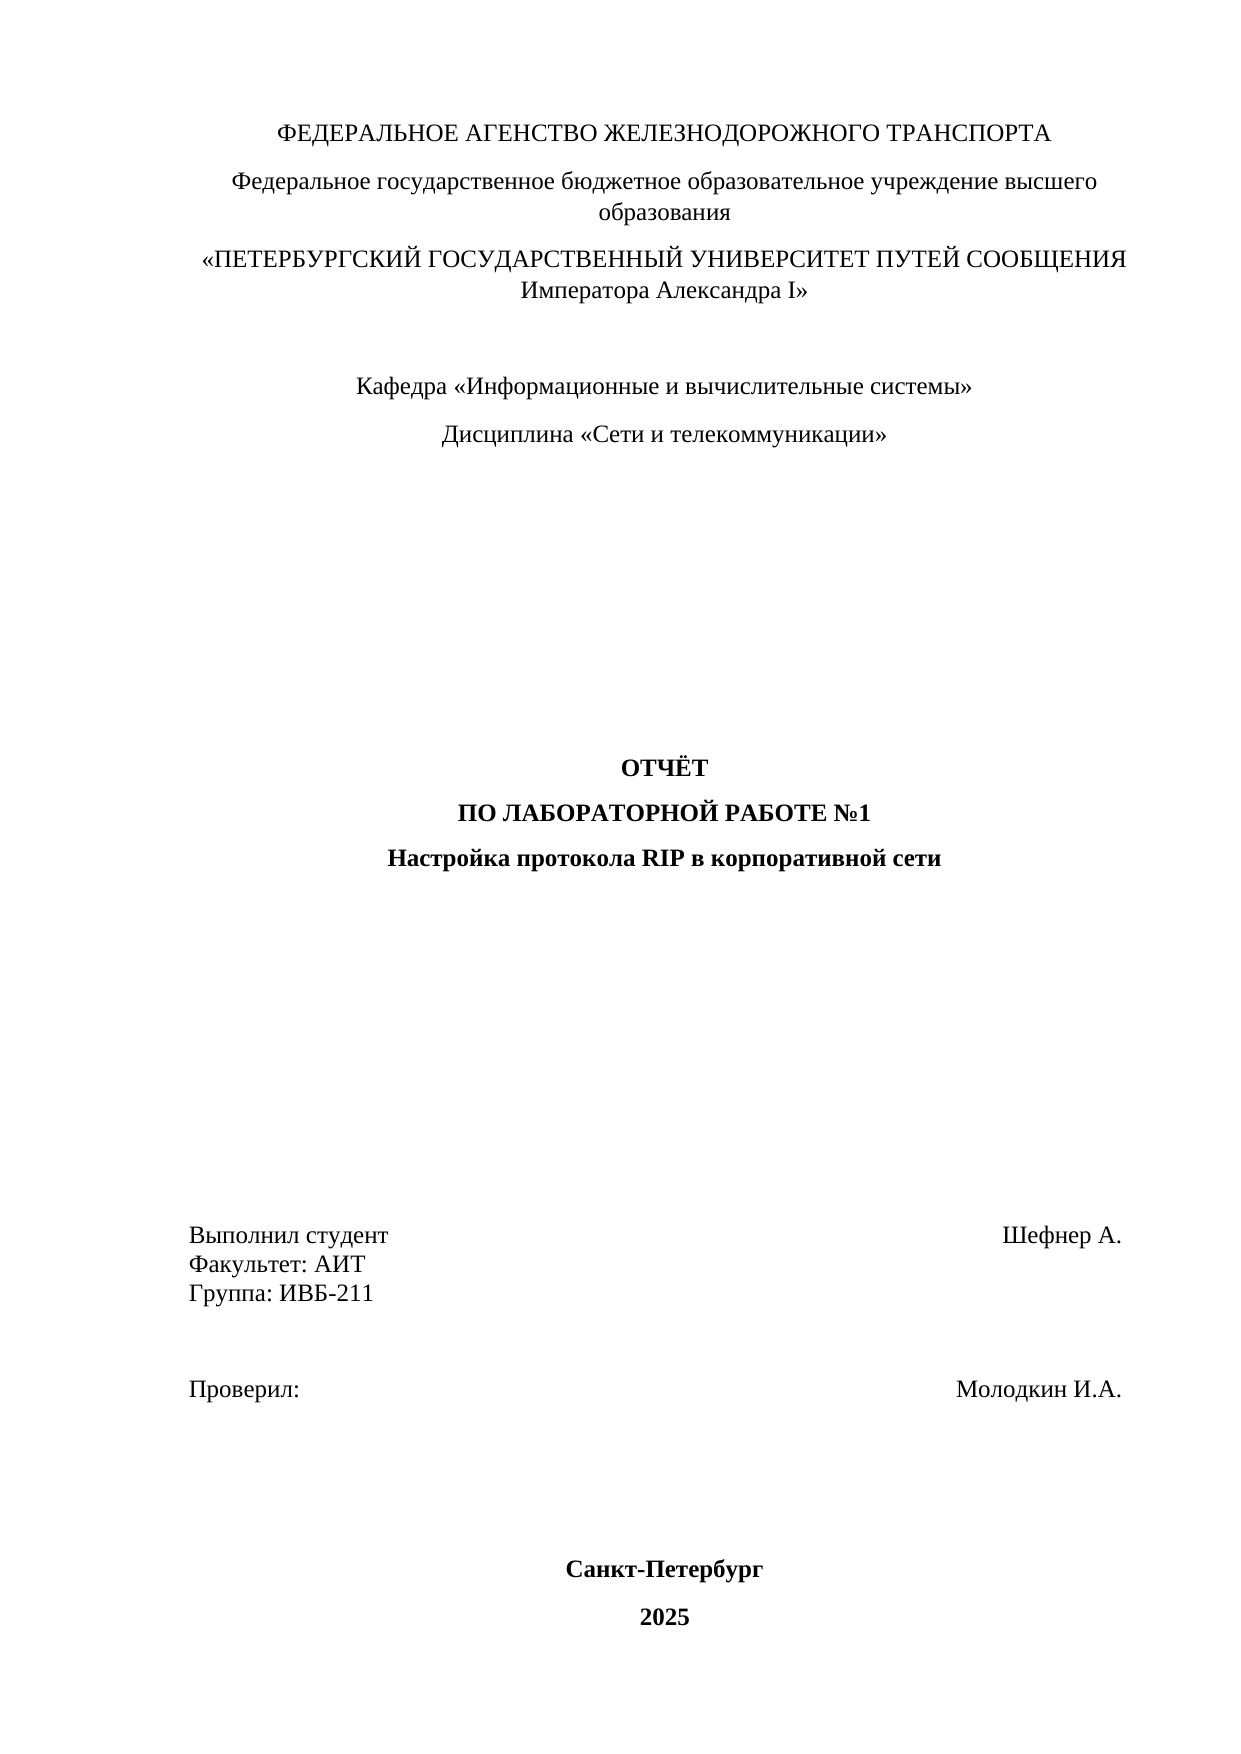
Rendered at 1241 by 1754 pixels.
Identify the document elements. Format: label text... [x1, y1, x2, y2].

text ПО ЛАБОРАТОРНОЙ РАБОТЕ №1 [177, 798, 1152, 827]
text Дисциплина «Сети и телекоммуникации» [177, 419, 1152, 447]
text ФЕДЕРАЛЬНОЕ АГЕНСТВО ЖЕЛЕЗНОДОРОЖНОГО ТРАНСПОРТА [177, 118, 1152, 147]
text Кафедра «Информационные и вычислительные системы» [177, 371, 1152, 400]
text 2025 [177, 1602, 1152, 1631]
table_cell Молодкин И.А. [655, 1374, 1133, 1411]
table_header Выполнил студент Факультет: АИТ Группа: ИВБ-211 [177, 1221, 655, 1374]
table_cell Проверил: [177, 1374, 655, 1411]
table_header Шефнер А. [655, 1221, 1133, 1374]
text «ПЕТЕРБУРГСКИЙ ГОСУДАРСТВЕННЫЙ УНИВЕРСИТЕТ ПУТЕЙ СООБЩЕНИЯ Императора Александра I» [177, 244, 1152, 304]
text Настройка протокола RIP в корпоративной сети [177, 843, 1152, 872]
text Федеральное государственное бюджетное образовательное учреждение высшего образования [177, 166, 1152, 226]
text Санкт-Петербург [177, 1554, 1152, 1583]
text ОТЧЁТ [177, 753, 1152, 781]
